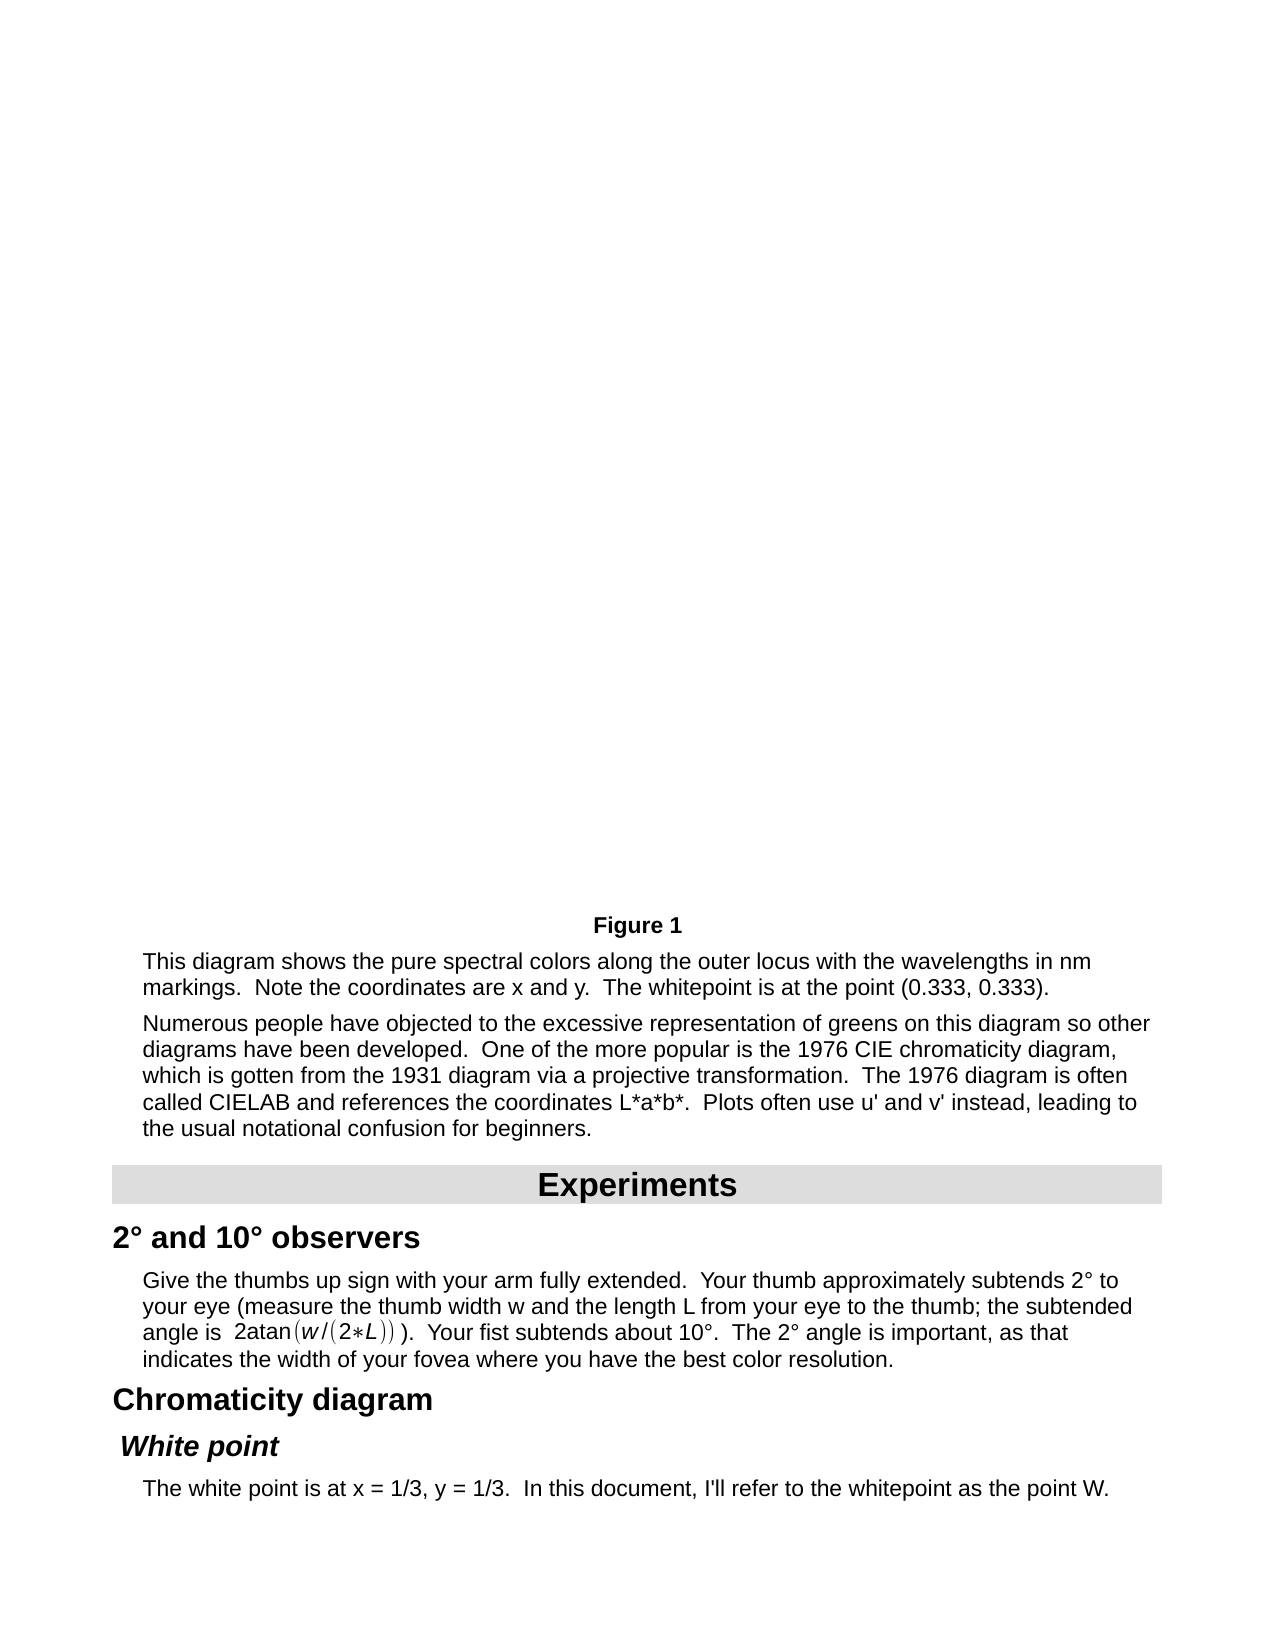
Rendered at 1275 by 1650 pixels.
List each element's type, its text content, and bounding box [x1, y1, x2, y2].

text Numerous people have objected to the excessive representation of greens on this diagram so other diagrams have been developed. One of the more popular is the 1976 CIE chromaticity diagram, which is gotten from the 1931 diagram via a projective transformation. The 1976 diagram is often called CIELAB and references the coordinates L*a*b*. Plots often use u' and v' instead, leading to the usual notational confusion for beginners. [142, 1009, 1162, 1141]
text This diagram shows the pure spectral colors along the outer locus with the wavelengths in nm markings. Note the coordinates are x and y. The whitepoint is at the point (0.333, 0.333). [142, 112, 1162, 1001]
text Figure 1 [237, 125, 1037, 939]
text The white point is at x = 1/3, y = 1/3. In this document, I'll refer to the whitepoint as the point W. [142, 1474, 1162, 1501]
subtitle 2° and 10° observers [112, 1219, 1162, 1254]
subtitle Chromaticity diagram [112, 1381, 1162, 1417]
text Give the thumbs up sign with your arm fully extended. Your thumb approximately subtends 2° to your eye (measure the thumb width w and the length L from your eye to the thumb; the subtended angle is ). Your fist subtends about 10°. The 2° angle is important, as that indicates the width of your fovea where you have the best color resolution. [142, 1267, 1162, 1372]
subtitle White point [120, 1429, 1162, 1462]
subtitle Experiments [112, 1165, 1162, 1204]
